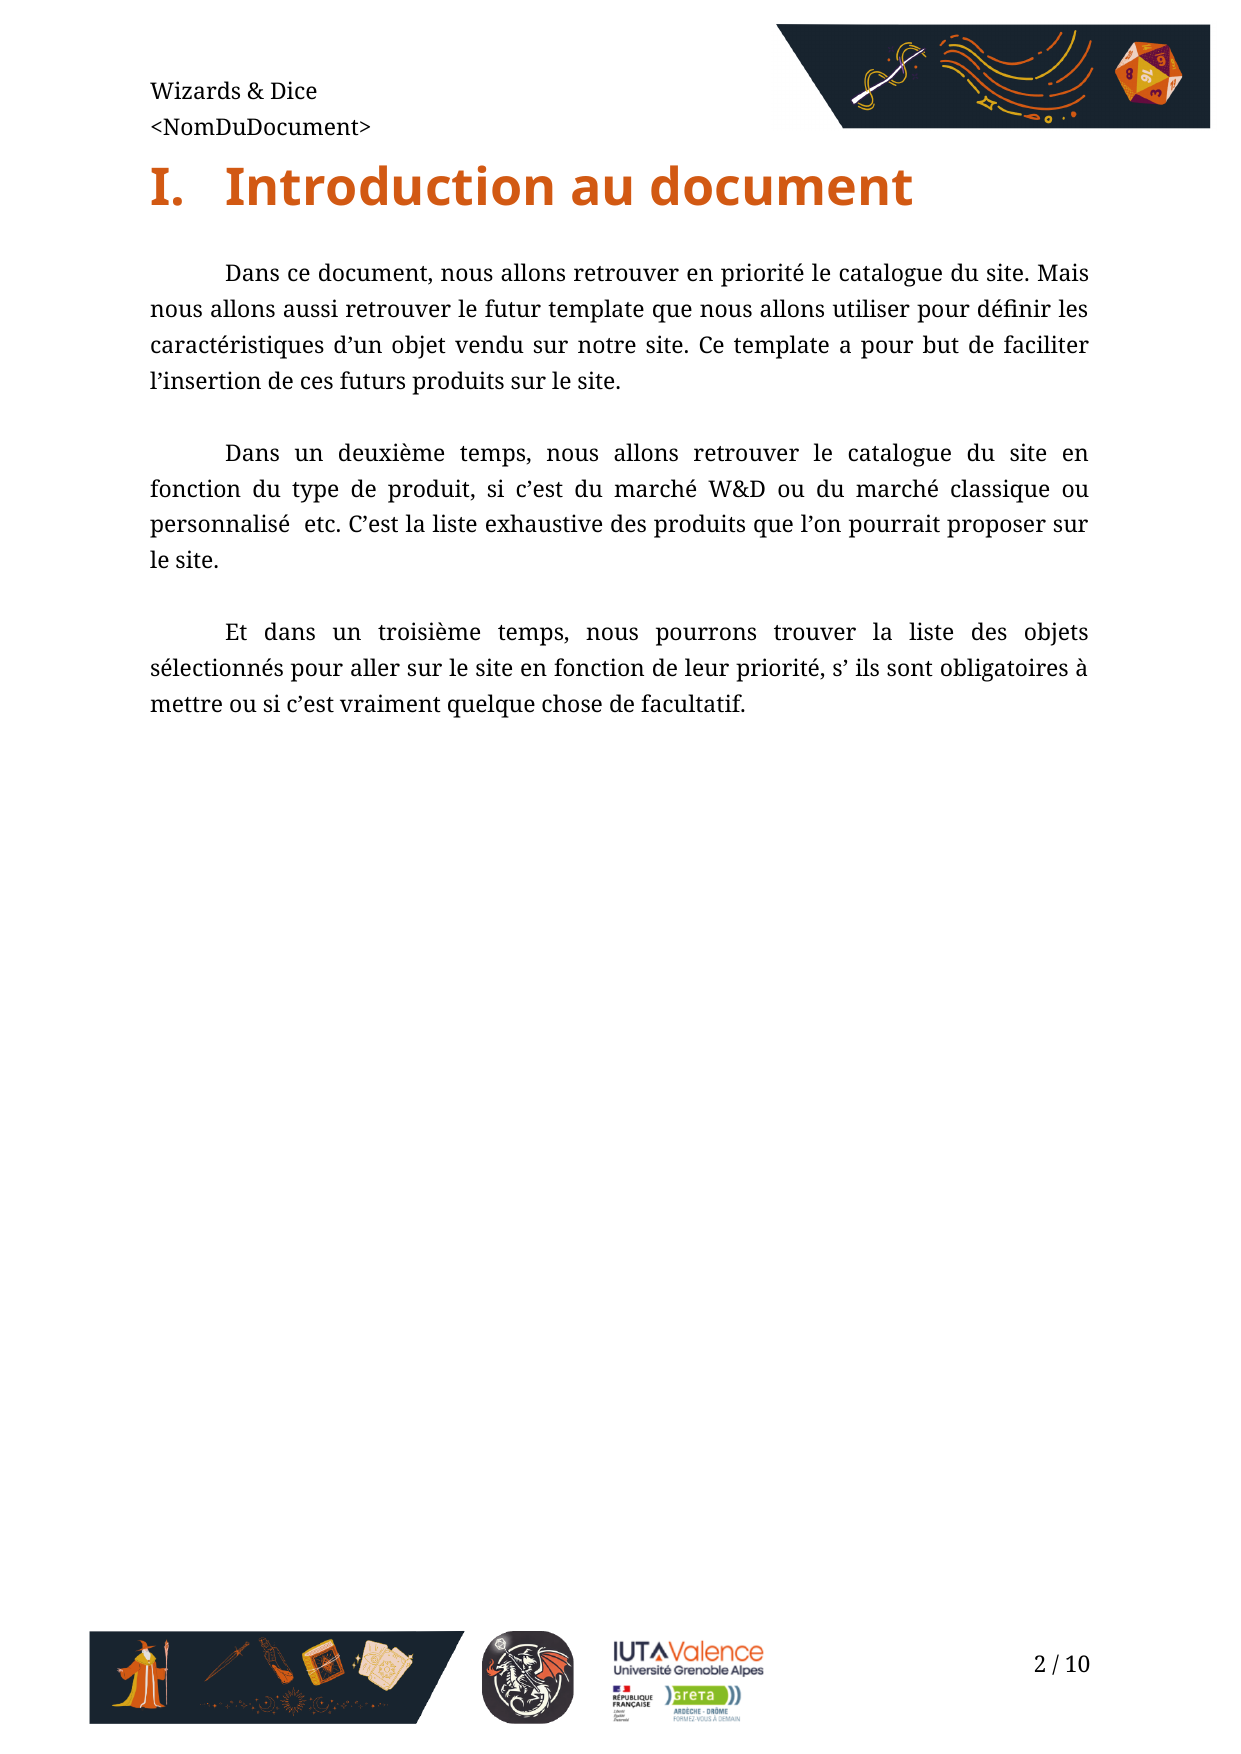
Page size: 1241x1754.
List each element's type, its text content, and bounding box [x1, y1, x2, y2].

picture [771, 21, 1218, 131]
text Dans un deuxième temps, nous allons retrouver le catalogue du site en fonction du type de produit, si c’est du marché W&D ou du marché classique ou personnalisé etc. C’est la liste exhaustive des produits que l’on pourrait proposer sur le site. [150, 437, 1090, 576]
text Et dans un troisième temps, nous pourrons trouver la liste des objets sélectionnés pour aller sur le site en fonction de leur priorité, s’ ils sont obligatoires à mettre ou si c’est vraiment quelque chose de facultatif. [150, 616, 1090, 719]
picture [81, 1620, 788, 1733]
text Dans ce document, nous allons retrouver en priorité le catalogue du site. Mais nous allons aussi retrouver le futur template que nous allons utiliser pour définir les caractéristiques d’un objet vendu sur notre site. Ce template a pour but de faciliter l’insertion de ces futurs produits sur le site. [150, 257, 1090, 396]
subtitle Introduction au document [150, 150, 1090, 221]
